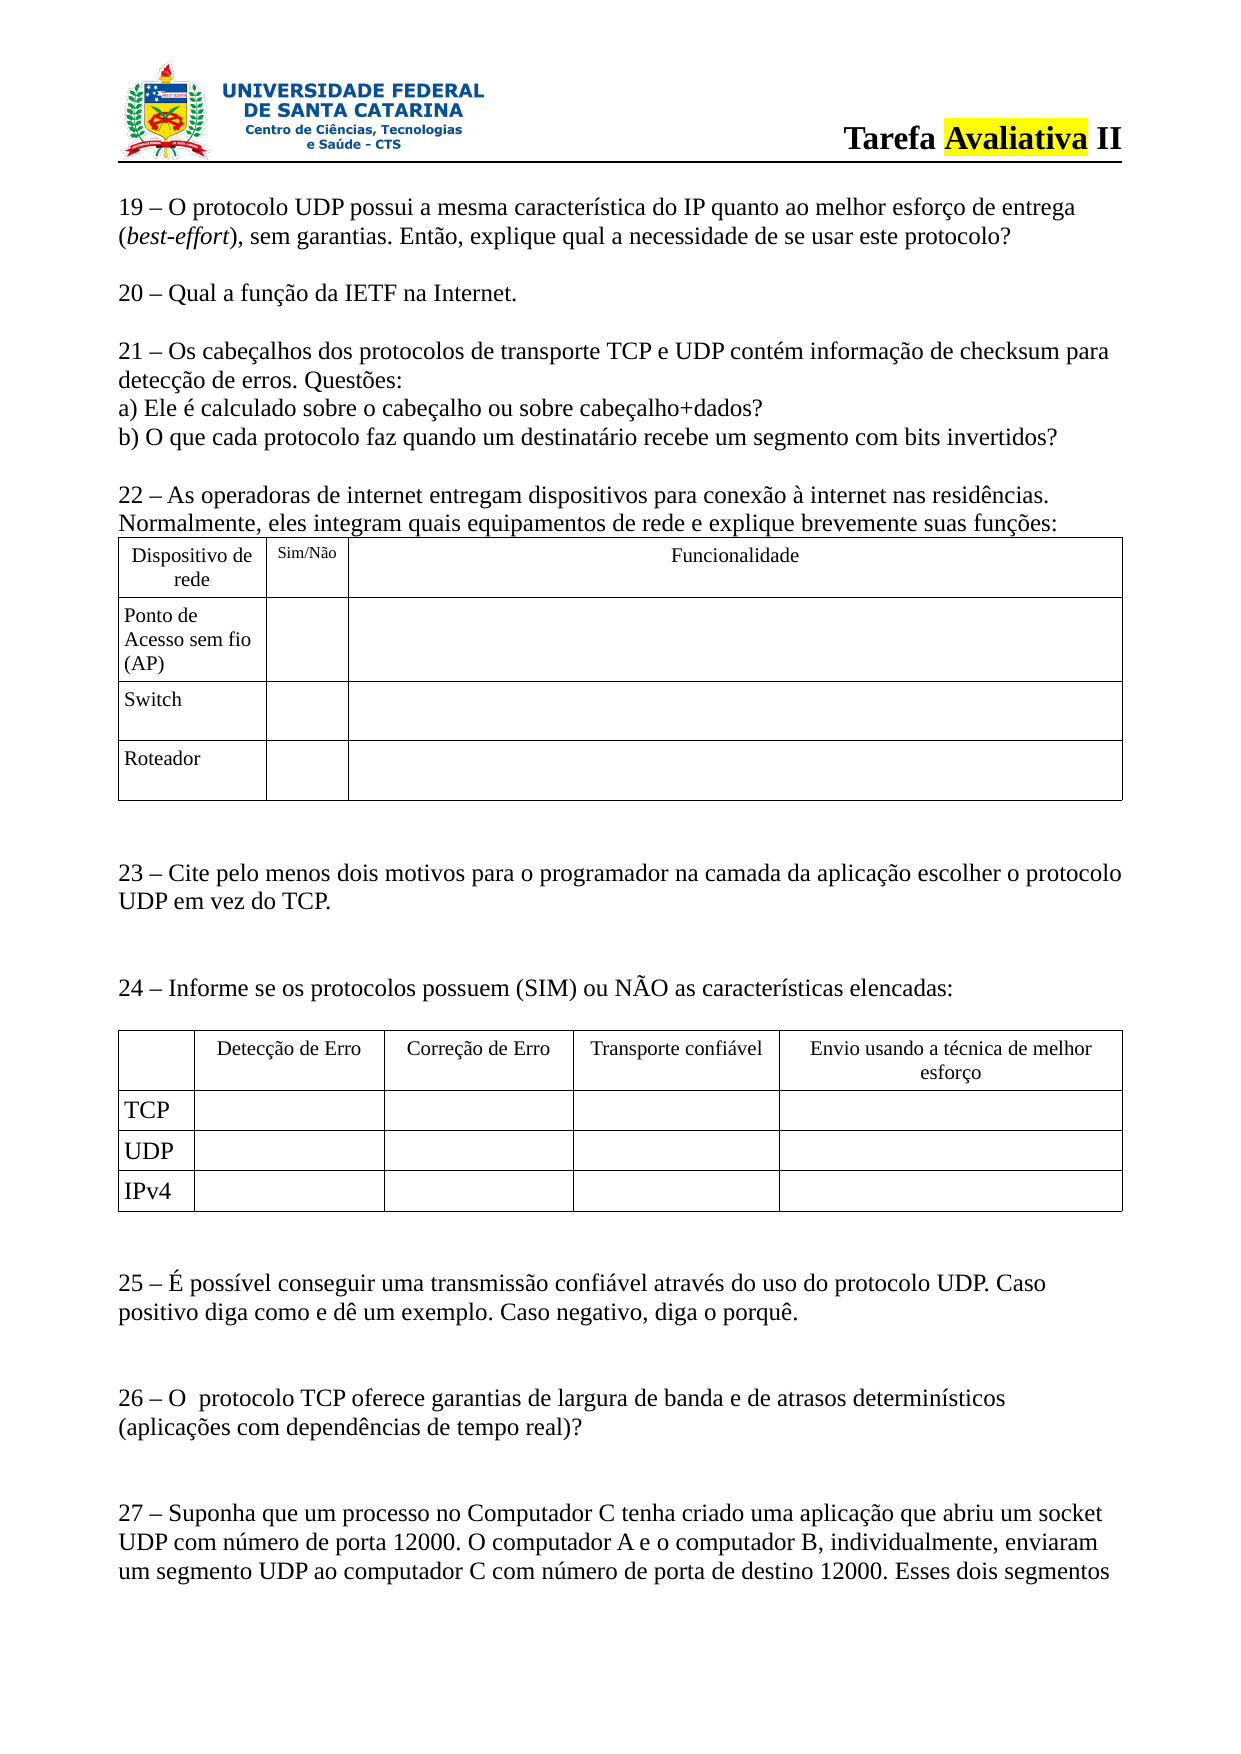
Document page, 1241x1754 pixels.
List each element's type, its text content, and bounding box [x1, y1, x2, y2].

table_cell [385, 1131, 573, 1170]
table_cell [195, 1091, 384, 1130]
text 26 – O protocolo TCP oferece garantias de largura de banda e de atrasos determinísticos (aplicações com dependências de tempo real)? [118, 1383, 1122, 1441]
table_cell [267, 598, 348, 681]
table_header Funcionalidade [349, 538, 1122, 597]
table_header Envio usando a técnica de melhor esforço [780, 1031, 1122, 1090]
table_cell Ponto de Acesso sem fio (AP) [119, 598, 266, 681]
table_cell [195, 1131, 384, 1170]
text 24 – Informe se os protocolos possuem (SIM) ou NÃO as características elencadas: [118, 973, 1122, 1001]
text 25 – É possível conseguir uma transmissão confiável através do uso do protocolo UDP. Caso positivo diga como e dê um exemplo. Caso negativo, diga o porquê. [118, 1268, 1122, 1326]
picture [120, 60, 484, 160]
text 19 – O protocolo UDP possui a mesma característica do IP quanto ao melhor esforço de entrega (best-effort), sem garantias. Então, explique qual a necessidade de se usar este protocolo? [118, 192, 1122, 250]
table_cell [267, 741, 348, 800]
table_cell [385, 1171, 573, 1211]
table_cell Switch [119, 682, 266, 740]
table_cell [780, 1091, 1122, 1130]
text 23 – Cite pelo menos dois motivos para o programador na camada da aplicação escolher o protocolo [118, 858, 1122, 886]
table_cell [574, 1131, 779, 1170]
text b) O que cada protocolo faz quando um destinatário recebe um segmento com bits invertidos? [118, 422, 1122, 451]
text UDP em vez do TCP. [118, 886, 1122, 915]
table_header Sim/Não [267, 538, 348, 597]
table_cell Roteador [119, 741, 266, 800]
table_header Correção de Erro [385, 1031, 573, 1090]
table_cell [349, 682, 1122, 740]
table_cell [195, 1171, 384, 1211]
table_header Detecção de Erro [195, 1031, 384, 1090]
table_cell [574, 1091, 779, 1130]
table_cell [385, 1091, 573, 1130]
table_cell TCP [119, 1091, 194, 1130]
table_cell [349, 741, 1122, 800]
table_cell IPv4 [119, 1171, 194, 1211]
table_cell [574, 1171, 779, 1211]
text 22 – As operadoras de internet entregam dispositivos para conexão à internet nas residências. Normalmente, eles integram quais equipamentos de rede e explique brevemente suas funções: [118, 480, 1122, 537]
table_header Dispositivo de rede [119, 538, 266, 597]
table_cell UDP [119, 1131, 194, 1170]
table_cell [780, 1171, 1122, 1211]
text a) Ele é calculado sobre o cabeçalho ou sobre cabeçalho+dados? [118, 393, 1122, 422]
text 27 – Suponha que um processo no Computador C tenha criado uma aplicação que abriu um socket UDP com número de porta 12000. O computador A e o computador B, individualmente, enviaram um segmento UDP ao computador C com número de porta de destino 12000. Esses dois segmentos [118, 1498, 1122, 1584]
table_header [119, 1031, 194, 1090]
table_cell [267, 682, 348, 740]
table_header Transporte confiável [574, 1031, 779, 1090]
table_cell [780, 1131, 1122, 1170]
text 21 – Os cabeçalhos dos protocolos de transporte TCP e UDP contém informação de checksum para detecção de erros. Questões: [118, 336, 1122, 393]
text 20 – Qual a função da IETF na Internet. [118, 278, 1122, 307]
table_cell [349, 598, 1122, 681]
